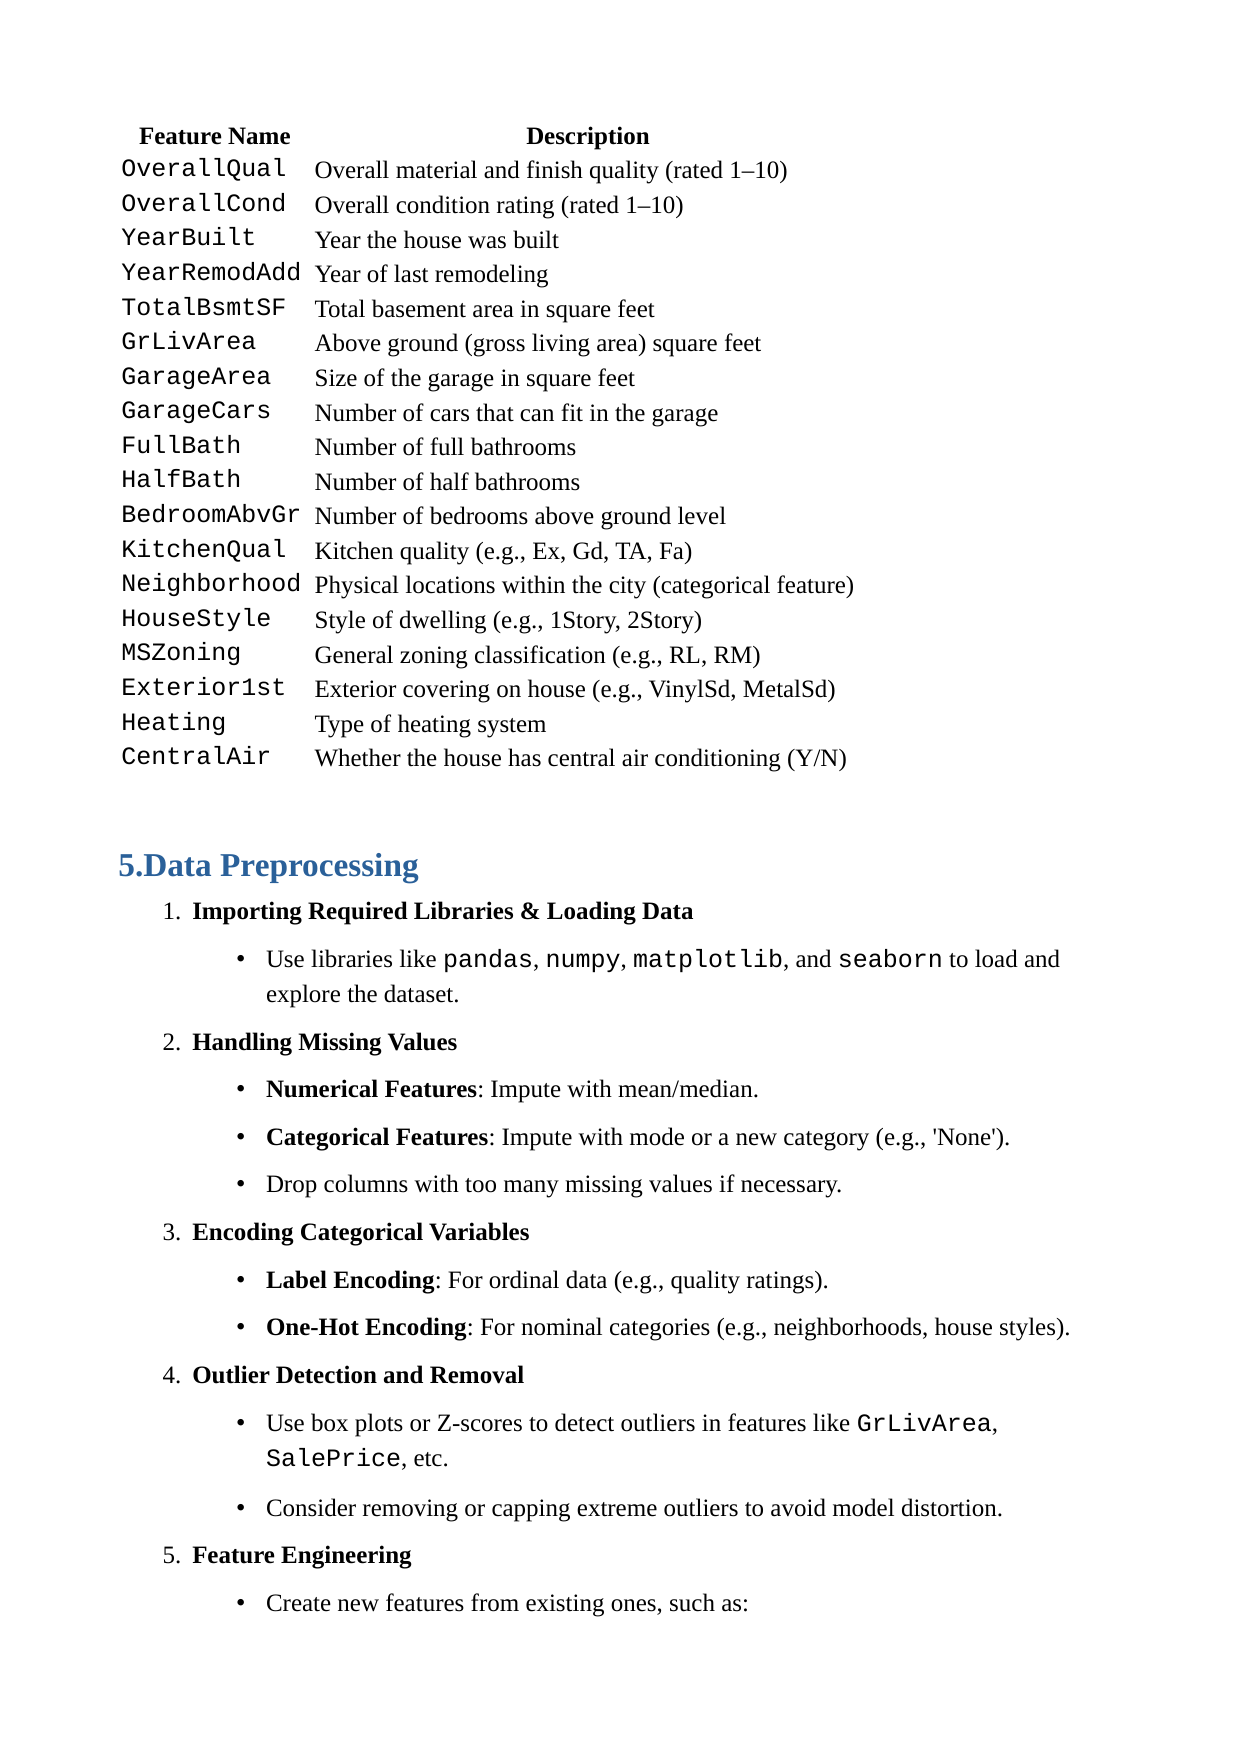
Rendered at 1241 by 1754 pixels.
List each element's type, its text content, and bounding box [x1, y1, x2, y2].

table_cell Above ground (gross living area) square feet [311, 326, 864, 360]
table_cell Heating [118, 706, 311, 741]
table_cell Neighborhood [118, 568, 311, 602]
table_cell Number of half bathrooms [311, 464, 864, 498]
table_cell GarageCars [118, 395, 311, 429]
subtitle 5.Data Preprocessing [118, 846, 1122, 884]
table_cell BedroomAbvGr [118, 499, 311, 533]
table_cell MSZoning [118, 637, 311, 671]
table_cell YearBuilt [118, 222, 311, 256]
list Label Encoding: For ordinal data (e.g., quality ratings). [236, 1265, 1122, 1293]
table_cell OverallCond [118, 187, 311, 222]
table_cell Whether the house has central air conditioning (Y/N) [311, 741, 864, 775]
table_cell Style of dwelling (e.g., 1Story, 2Story) [311, 602, 864, 637]
table_cell OverallQual [118, 153, 311, 187]
table_cell Kitchen quality (e.g., Ex, Gd, TA, Fa) [311, 533, 864, 568]
list Categorical Features: Impute with mode or a new category (e.g., 'None'). [236, 1122, 1122, 1151]
table_cell HouseStyle [118, 602, 311, 637]
table_cell Total basement area in square feet [311, 291, 864, 326]
table_cell Number of bedrooms above ground level [311, 499, 864, 533]
table_cell Number of full bathrooms [311, 429, 864, 464]
table_cell Type of heating system [311, 706, 864, 741]
table_cell HalfBath [118, 464, 311, 498]
list Numerical Features: Impute with mean/median. [236, 1074, 1122, 1103]
table_header Feature Name [118, 118, 311, 153]
table_cell Overall material and finish quality (rated 1–10) [311, 153, 864, 187]
table_cell FullBath [118, 429, 311, 464]
table_cell KitchenQual [118, 533, 311, 568]
table_cell Size of the garage in square feet [311, 360, 864, 395]
list Importing Required Libraries & Loading Data [162, 896, 1122, 925]
table_cell Exterior1st [118, 671, 311, 706]
table_cell General zoning classification (e.g., RL, RM) [311, 637, 864, 671]
table_cell GrLivArea [118, 326, 311, 360]
table_cell CentralAir [118, 741, 311, 775]
table_cell TotalBsmtSF [118, 291, 311, 326]
table_cell Physical locations within the city (categorical feature) [311, 568, 864, 602]
list Consider removing or capping extreme outliers to avoid model distortion. [236, 1493, 1122, 1521]
table_cell Exterior covering on house (e.g., VinylSd, MetalSd) [311, 671, 864, 706]
table_cell Overall condition rating (rated 1–10) [311, 187, 864, 222]
table_cell GarageArea [118, 360, 311, 395]
list Handling Missing Values [162, 1027, 1122, 1056]
table_cell Year the house was built [311, 222, 864, 256]
list Use libraries like pandas, numpy, matplotlib, and seaborn to load and explore the dataset. [236, 944, 1122, 1008]
list Use box plots or Z-scores to detect outliers in features like GrLivArea, SalePrice, etc. [236, 1408, 1122, 1473]
list Feature Engineering [162, 1540, 1122, 1569]
table_cell YearRemodAdd [118, 256, 311, 291]
list Encoding Categorical Variables [162, 1217, 1122, 1246]
table_cell Year of last remodeling [311, 256, 864, 291]
list Outlier Detection and Removal [162, 1360, 1122, 1389]
table_cell Number of cars that can fit in the garage [311, 395, 864, 429]
table_header Description [311, 118, 864, 153]
list Create new features from existing ones, such as: [236, 1588, 1122, 1617]
list One-Hot Encoding: For nominal categories (e.g., neighborhoods, house styles). [236, 1312, 1122, 1341]
list Drop columns with too many missing values if necessary. [236, 1169, 1122, 1198]
